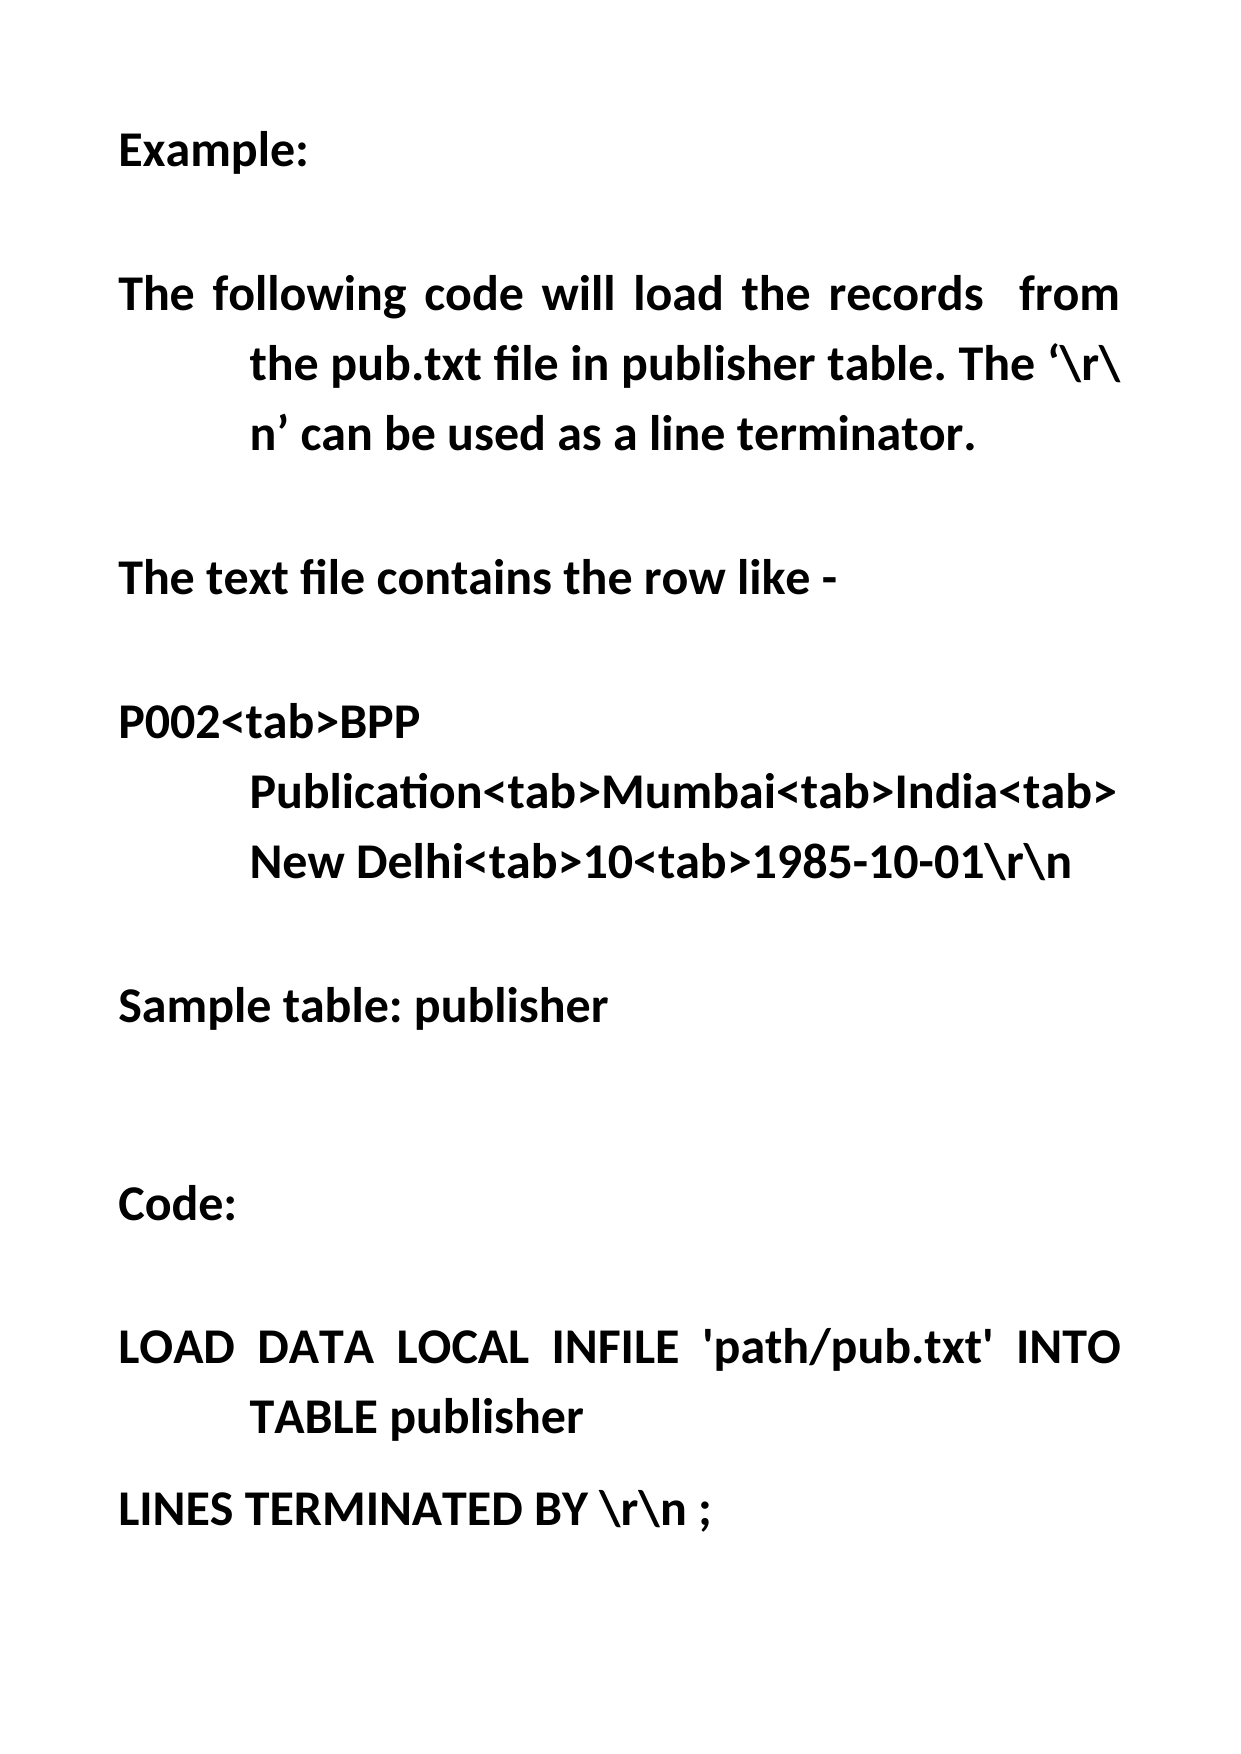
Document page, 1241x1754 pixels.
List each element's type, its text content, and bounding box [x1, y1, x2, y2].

text Sample table: publisher [118, 974, 1122, 1035]
text Example: [118, 118, 1122, 179]
text Code: [118, 1171, 1122, 1232]
text LINES TERMINATED BY \r\n ; [118, 1476, 1122, 1537]
text LOAD DATA LOCAL INFILE 'path/pub.txt' INTO TABLE publisher [118, 1315, 1122, 1446]
text The following code will load the records from the pub.txt file in publisher table. The ‘\r\n’ can be used as a line terminator. [118, 262, 1122, 463]
text P002<tab>BPP Publication<tab>Mumbai<tab>India<tab>New Delhi<tab>10<tab>1985-10-01\r\n [118, 690, 1122, 891]
text The text file contains the row like - [118, 546, 1122, 607]
